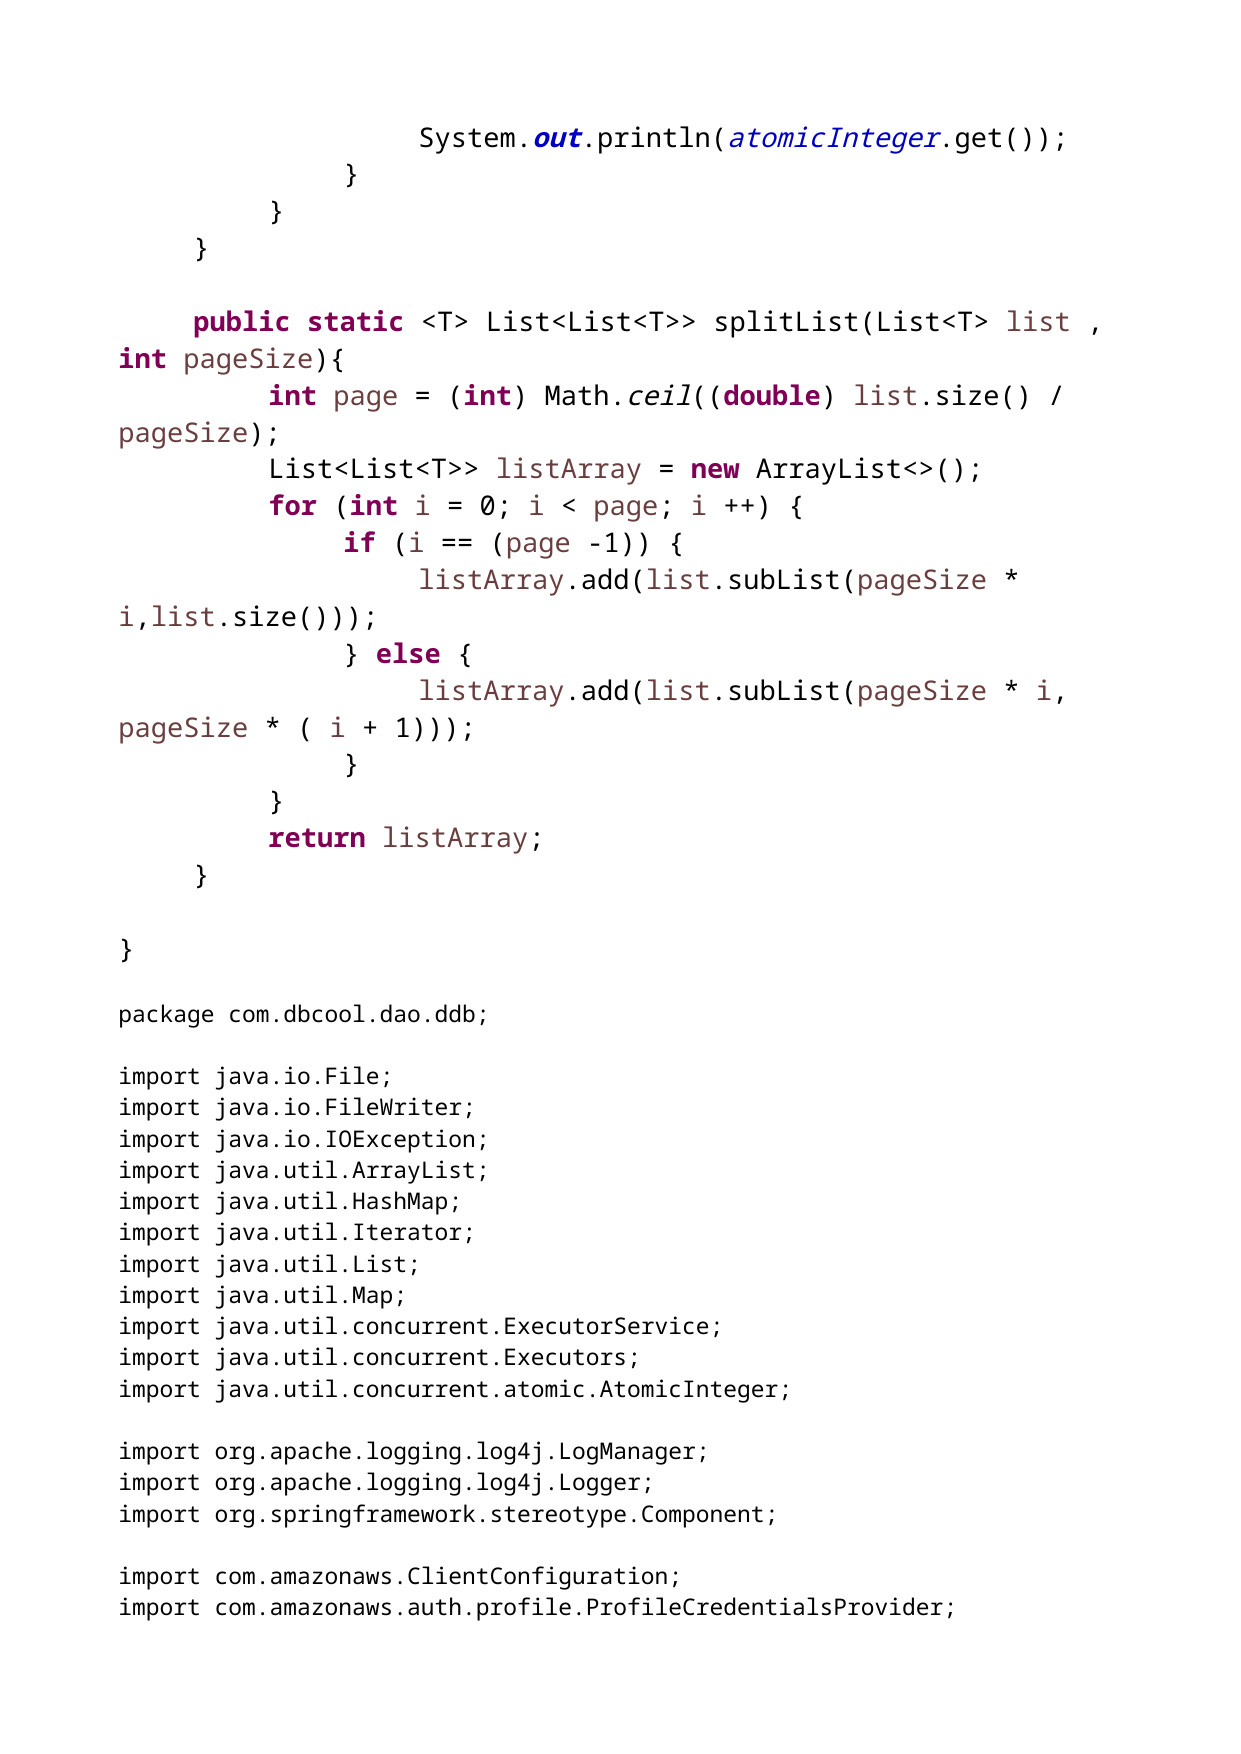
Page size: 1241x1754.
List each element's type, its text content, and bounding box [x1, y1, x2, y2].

text public static <T> List<List<T>> splitList(List<T> list , int pageSize){ [118, 302, 1122, 376]
text listArray.add(list.subList(pageSize * i,list.size())); [118, 561, 1122, 634]
text } [118, 745, 1122, 782]
text listArray.add(list.subList(pageSize * i, pageSize * ( i + 1))); [118, 671, 1122, 745]
text import com.amazonaws.auth.profile.ProfileCredentialsProvider; [118, 1591, 1122, 1622]
text } [118, 192, 1122, 229]
text import java.io.FileWriter; [118, 1091, 1122, 1122]
text import org.apache.logging.log4j.LogManager; [118, 1435, 1122, 1466]
text List<List<T>> listArray = new ArrayList<>(); [118, 450, 1122, 487]
text package com.dbcool.dao.ddb; [118, 997, 1122, 1029]
text import java.util.ArrayList; [118, 1154, 1122, 1185]
text return listArray; [118, 819, 1122, 856]
text import com.amazonaws.ClientConfiguration; [118, 1560, 1122, 1591]
text import java.util.Map; [118, 1279, 1122, 1310]
text } [118, 229, 1122, 266]
text import java.io.IOException; [118, 1122, 1122, 1154]
text } [118, 929, 1122, 966]
text if (i == (page -1)) { [118, 524, 1122, 561]
text import java.util.Iterator; [118, 1216, 1122, 1247]
text for (int i = 0; i < page; i ++) { [118, 487, 1122, 524]
text System.out.println(atomicInteger.get()); [118, 118, 1122, 155]
text import org.springframework.stereotype.Component; [118, 1497, 1122, 1529]
text } [118, 155, 1122, 192]
text import org.apache.logging.log4j.Logger; [118, 1466, 1122, 1497]
text import java.util.concurrent.atomic.AtomicInteger; [118, 1372, 1122, 1404]
text int page = (int) Math.ceil((double) list.size() / pageSize); [118, 376, 1122, 450]
text } else { [118, 634, 1122, 671]
text } [118, 782, 1122, 819]
text import java.util.HashMap; [118, 1185, 1122, 1216]
text import java.util.List; [118, 1247, 1122, 1279]
text } [118, 856, 1122, 892]
text import java.util.concurrent.Executors; [118, 1341, 1122, 1372]
text import java.io.File; [118, 1060, 1122, 1091]
text import java.util.concurrent.ExecutorService; [118, 1310, 1122, 1341]
